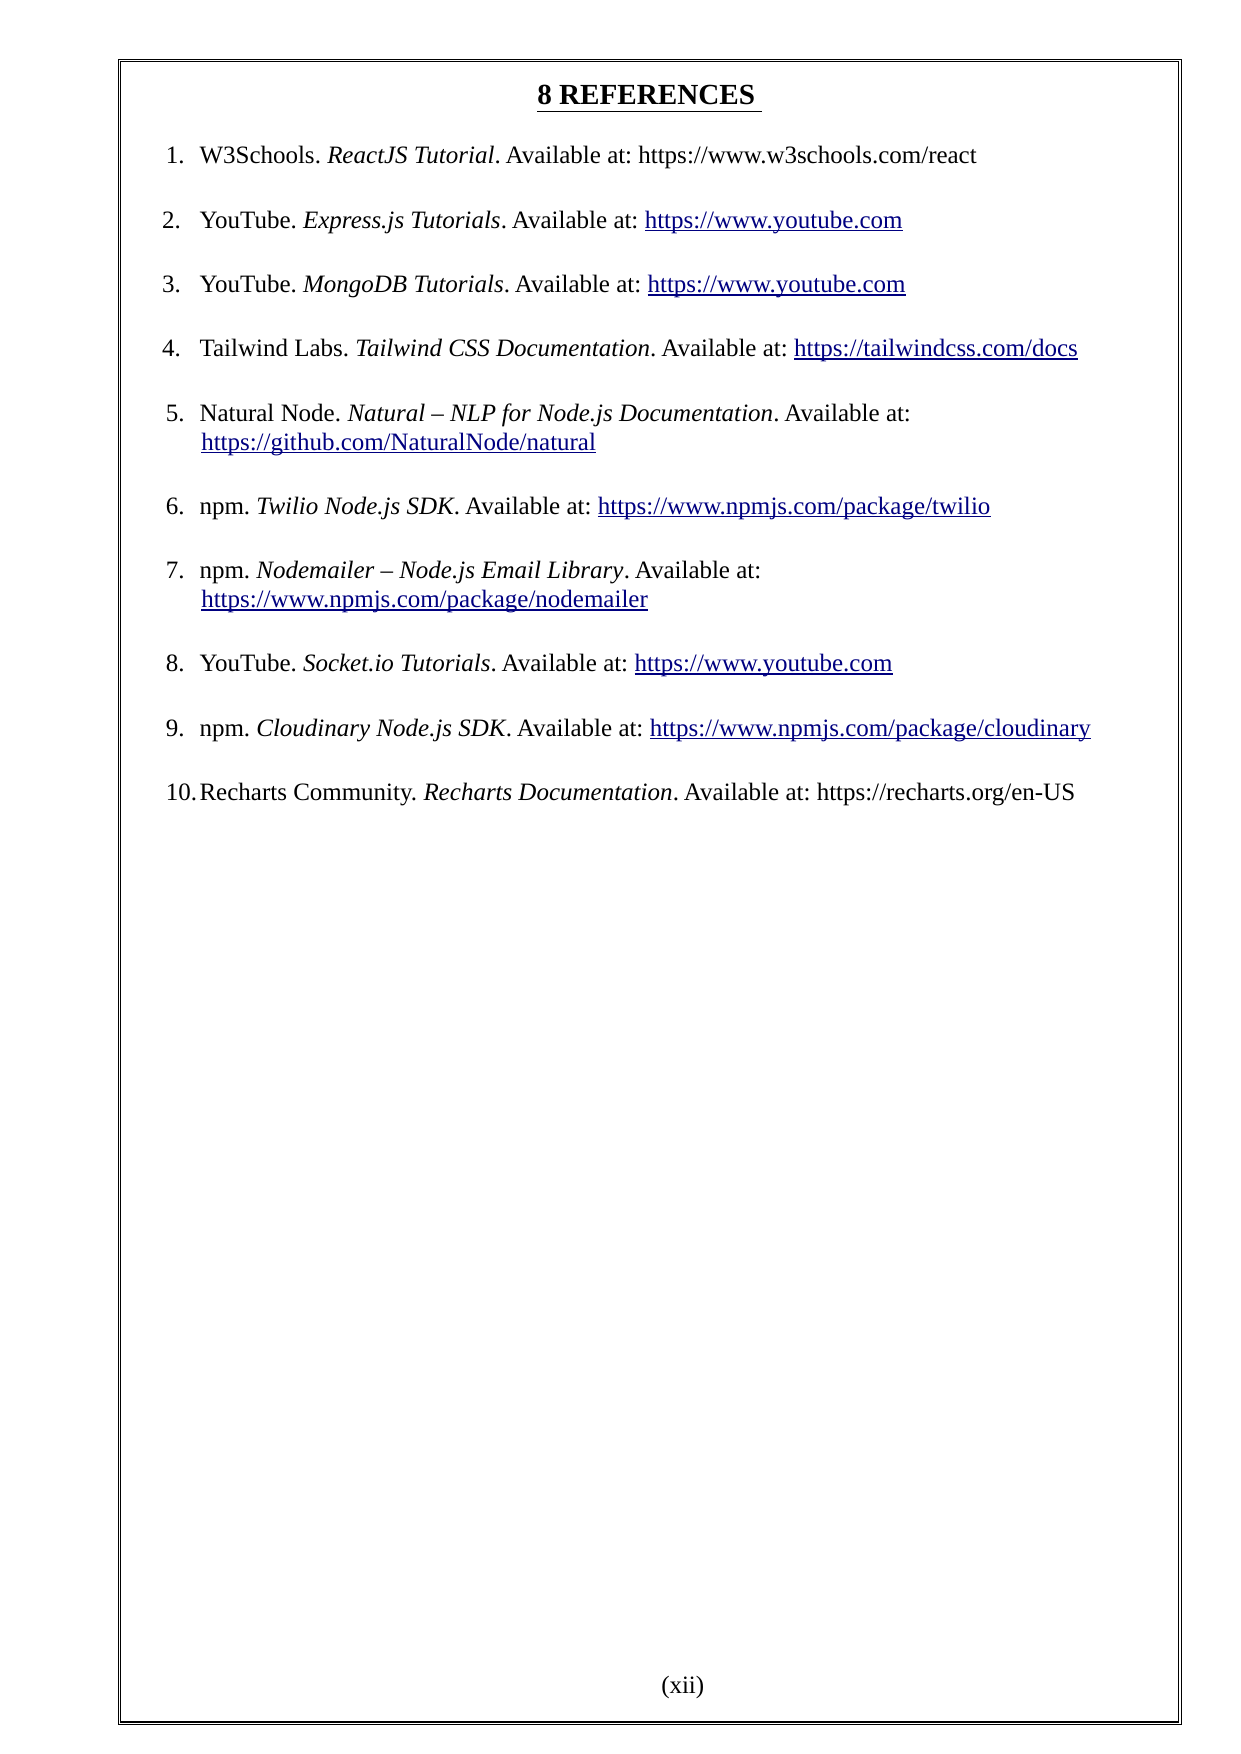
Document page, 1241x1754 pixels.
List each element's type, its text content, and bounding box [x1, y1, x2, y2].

list YouTube. Socket.io Tutorials. Available at: https://www.youtube.com [166, 648, 1128, 677]
list npm. Twilio Node.js SDK. Available at: https://www.npmjs.com/package/twilio [166, 491, 1128, 520]
list npm. Cloudinary Node.js SDK. Available at: https://www.npmjs.com/package/cloudinary [166, 713, 1128, 742]
list YouTube. MongoDB Tutorials. Available at: https://www.youtube.com [162, 269, 1175, 298]
list npm. Nodemailer – Node.js Email Library. Available at: https://www.npmjs.com/package/nodemailer [166, 555, 1128, 613]
list Recharts Community. Recharts Documentation. Available at: https://recharts.org/en-US [166, 777, 1128, 806]
text 8 REFERENCES [124, 77, 1175, 111]
list YouTube. Express.js Tutorials. Available at: https://www.youtube.com [162, 205, 1175, 233]
list W3Schools. ReactJS Tutorial. Available at: https://www.w3schools.com/react [166, 140, 1139, 169]
list Natural Node. Natural – NLP for Node.js Documentation. Available at: https://github.com/NaturalNode/natural [166, 398, 1128, 455]
list Tailwind Labs. Tailwind CSS Documentation. Available at: https://tailwindcss.com/docs [162, 333, 1175, 362]
